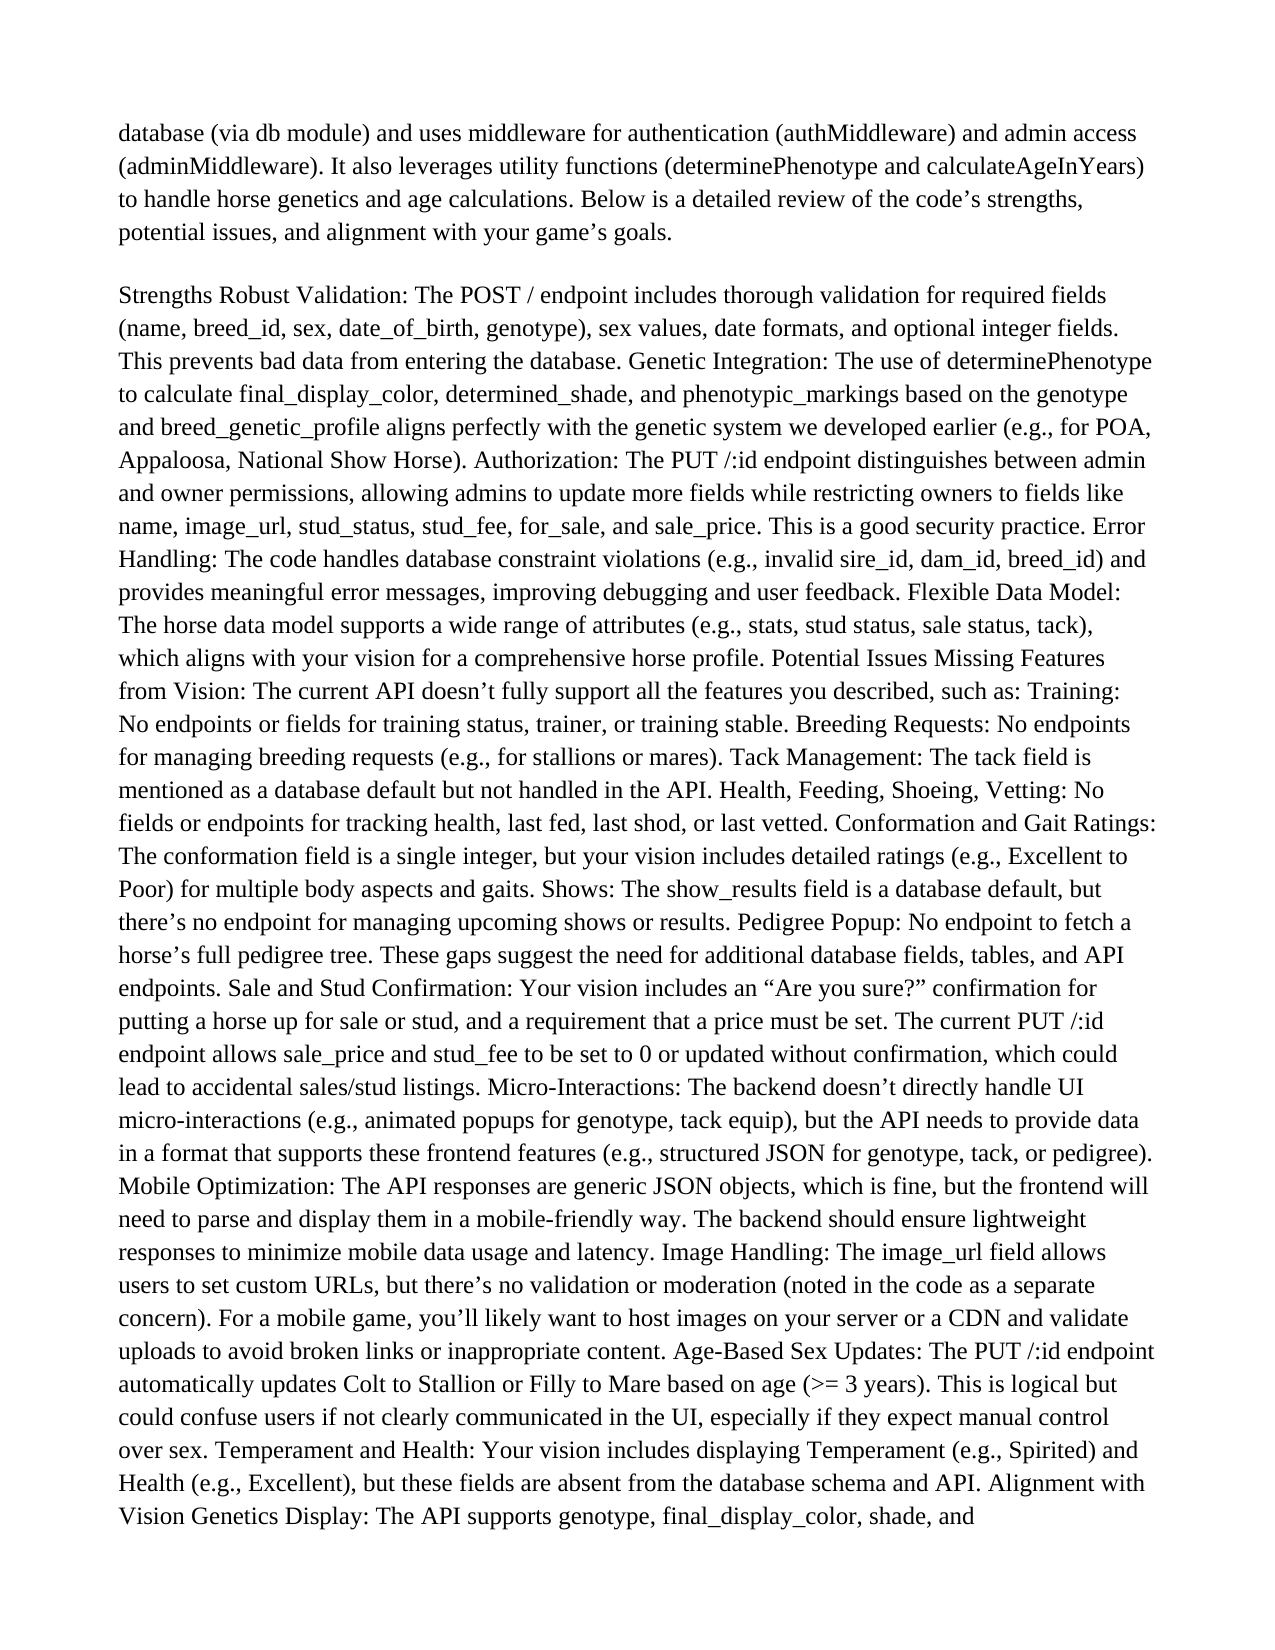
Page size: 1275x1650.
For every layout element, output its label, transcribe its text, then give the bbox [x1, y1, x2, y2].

text Strengths Robust Validation: The POST / endpoint includes thorough validation for required fields (name, breed_id, sex, date_of_birth, genotype), sex values, date formats, and optional integer fields. This prevents bad data from entering the database. Genetic Integration: The use of determinePhenotype to calculate final_display_color, determined_shade, and phenotypic_markings based on the genotype and breed_genetic_profile aligns perfectly with the genetic system we developed earlier (e.g., for POA, Appaloosa, National Show Horse). Authorization: The PUT /:id endpoint distinguishes between admin and owner permissions, allowing admins to update more fields while restricting owners to fields like name, image_url, stud_status, stud_fee, for_sale, and sale_price. This is a good security practice. Error Handling: The code handles database constraint violations (e.g., invalid sire_id, dam_id, breed_id) and provides meaningful error messages, improving debugging and user feedback. Flexible Data Model: The horse data model supports a wide range of attributes (e.g., stats, stud status, sale status, tack), which aligns with your vision for a comprehensive horse profile. Potential Issues Missing Features from Vision: The current API doesn’t fully support all the features you described, such as: Training: No endpoints or fields for training status, trainer, or training stable. Breeding Requests: No endpoints for managing breeding requests (e.g., for stallions or mares). Tack Management: The tack field is mentioned as a database default but not handled in the API. Health, Feeding, Shoeing, Vetting: No fields or endpoints for tracking health, last fed, last shod, or last vetted. Conformation and Gait Ratings: The conformation field is a single integer, but your vision includes detailed ratings (e.g., Excellent to Poor) for multiple body aspects and gaits. Shows: The show_results field is a database default, but there’s no endpoint for managing upcoming shows or results. Pedigree Popup: No endpoint to fetch a horse’s full pedigree tree. These gaps suggest the need for additional database fields, tables, and API endpoints. Sale and Stud Confirmation: Your vision includes an “Are you sure?” confirmation for putting a horse up for sale or stud, and a requirement that a price must be set. The current PUT /:id endpoint allows sale_price and stud_fee to be set to 0 or updated without confirmation, which could lead to accidental sales/stud listings. Micro-Interactions: The backend doesn’t directly handle UI micro-interactions (e.g., animated popups for genotype, tack equip), but the API needs to provide data in a format that supports these frontend features (e.g., structured JSON for genotype, tack, or pedigree). Mobile Optimization: The API responses are generic JSON objects, which is fine, but the frontend will need to parse and display them in a mobile-friendly way. The backend should ensure lightweight responses to minimize mobile data usage and latency. Image Handling: The image_url field allows users to set custom URLs, but there’s no validation or moderation (noted in the code as a separate concern). For a mobile game, you’ll likely want to host images on your server or a CDN and validate uploads to avoid broken links or inappropriate content. Age-Based Sex Updates: The PUT /:id endpoint automatically updates Colt to Stallion or Filly to Mare based on age (>= 3 years). This is logical but could confuse users if not clearly communicated in the UI, especially if they expect manual control over sex. Temperament and Health: Your vision includes displaying Temperament (e.g., Spirited) and Health (e.g., Excellent), but these fields are absent from the database schema and API. Alignment with Vision Genetics Display: The API supports genotype, final_display_color, shade, and [118, 280, 1157, 1530]
text database (via db module) and uses middleware for authentication (authMiddleware) and admin access (adminMiddleware). It also leverages utility functions (determinePhenotype and calculateAgeInYears) to handle horse genetics and age calculations. Below is a detailed review of the code’s strengths, potential issues, and alignment with your game’s goals. [118, 118, 1157, 246]
